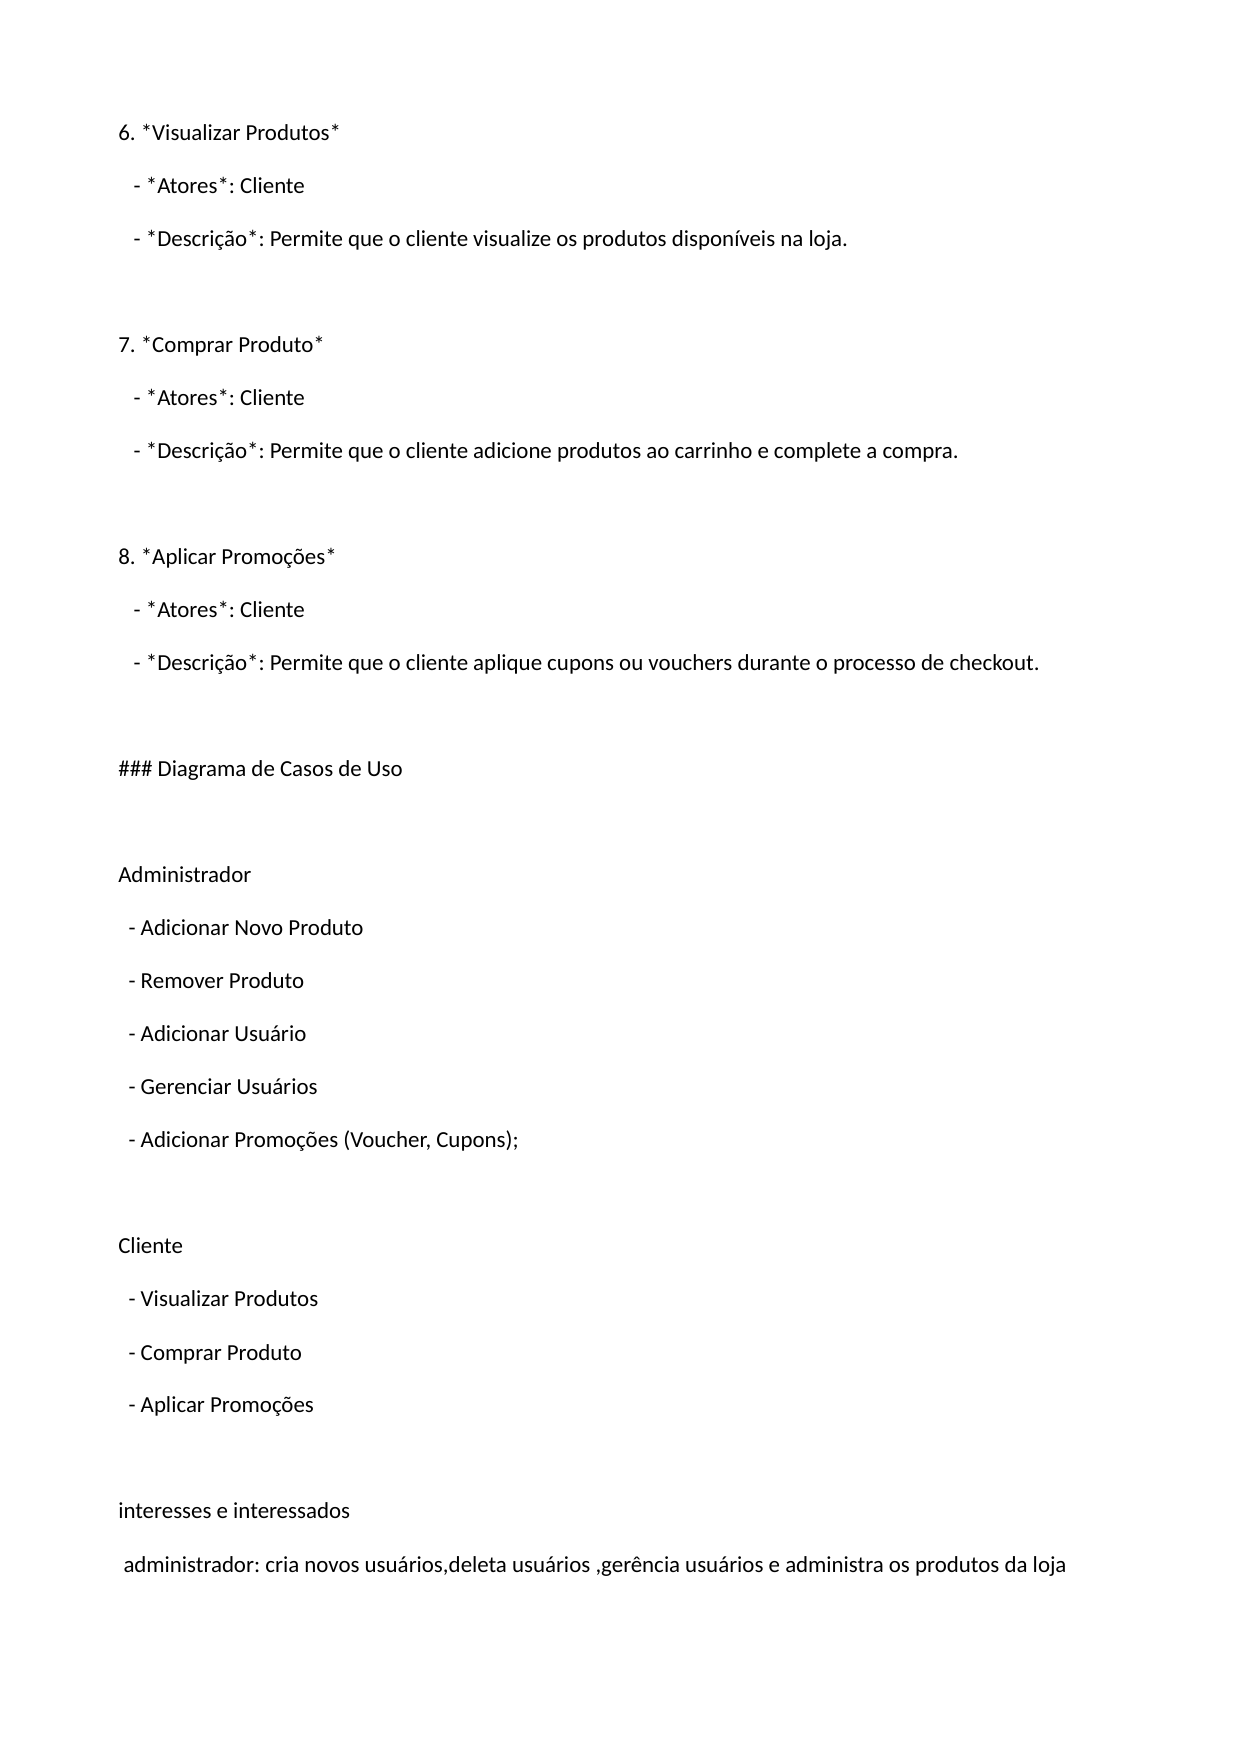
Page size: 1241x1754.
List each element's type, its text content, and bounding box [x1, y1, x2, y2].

text - Adicionar Novo Produto [118, 913, 1122, 941]
text 6. *Visualizar Produtos* [118, 118, 1122, 146]
text - *Atores*: Cliente [118, 595, 1122, 623]
text - *Atores*: Cliente [118, 171, 1122, 199]
text 7. *Comprar Produto* [118, 330, 1122, 358]
text - Visualizar Produtos [118, 1284, 1122, 1313]
text administrador: cria novos usuários,deleta usuários ,gerência usuários e administra os produtos da loja [118, 1550, 1122, 1578]
text - Aplicar Promoções [118, 1391, 1122, 1419]
text Cliente [118, 1232, 1122, 1259]
text interesses e interessados [118, 1497, 1122, 1525]
text - *Descrição*: Permite que o cliente aplique cupons ou vouchers durante o processo de checkout. [118, 648, 1122, 676]
text - *Descrição*: Permite que o cliente adicione produtos ao carrinho e complete a compra. [118, 436, 1122, 464]
text - *Descrição*: Permite que o cliente visualize os produtos disponíveis na loja. [118, 224, 1122, 252]
text - Adicionar Usuário [118, 1019, 1122, 1047]
text 8. *Aplicar Promoções* [118, 542, 1122, 570]
text - Gerenciar Usuários [118, 1072, 1122, 1101]
text ### Diagrama de Casos de Uso [118, 754, 1122, 782]
text - Comprar Produto [118, 1338, 1122, 1366]
text - *Atores*: Cliente [118, 383, 1122, 411]
text - Adicionar Promoções (Voucher, Cupons); [118, 1126, 1122, 1153]
text - Remover Produto [118, 966, 1122, 994]
text Administrador [118, 860, 1122, 888]
